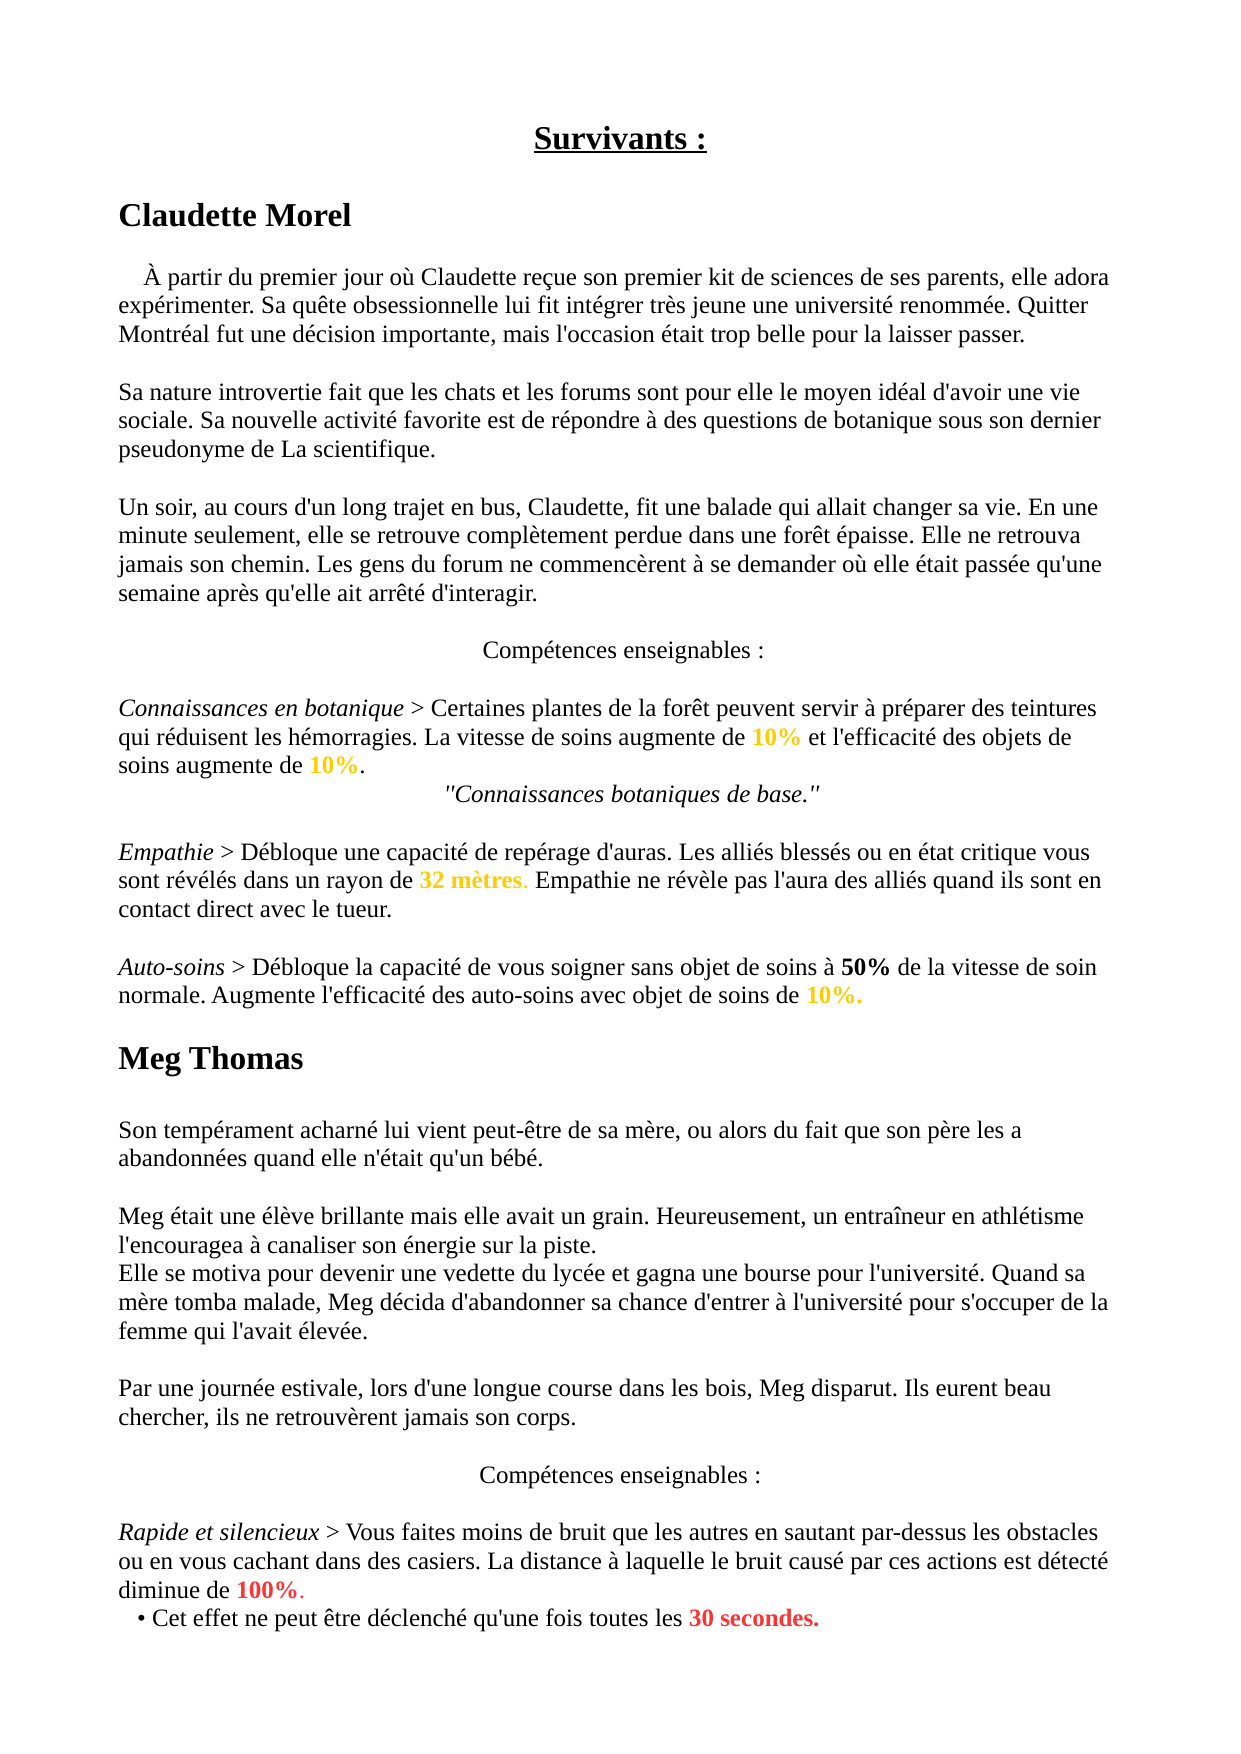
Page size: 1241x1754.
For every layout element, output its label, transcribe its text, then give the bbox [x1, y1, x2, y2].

text Survivants : [118, 118, 1122, 156]
text Compétences enseignables : [118, 1460, 1122, 1488]
text Elle se motiva pour devenir une vedette du lycée et gagna une bourse pour l'université. Quand sa mère tomba malade, Meg décida d'abandonner sa chance d'entrer à l'université pour s'occuper de la femme qui l'avait élevée. [118, 1258, 1122, 1345]
text Rapide et silencieux > Vous faites moins de bruit que les autres en sautant par-dessus les obstacles ou en vous cachant dans des casiers. La distance à laquelle le bruit causé par ces actions est détecté diminue de 100%. [118, 1517, 1122, 1603]
text Par une journée estivale, lors d'une longue course dans les bois, Meg disparut. Ils eurent beau chercher, ils ne retrouvèrent jamais son corps. [118, 1373, 1122, 1431]
text Claudette Morel [118, 195, 1122, 233]
text Son tempérament acharné lui vient peut-être de sa mère, ou alors du fait que son père les a abandonnées quand elle n'était qu'un bébé. [118, 1115, 1122, 1172]
text Meg Thomas [118, 1038, 1122, 1076]
text Meg était une élève brillante mais elle avait un grain. Heureusement, un entraîneur en athlétisme l'encouragea à canaliser son énergie sur la piste. [118, 1201, 1122, 1258]
text ''Connaissances botaniques de base.'' [118, 779, 1122, 808]
text Un soir, au cours d'un long trajet en bus, Claudette, fit une balade qui allait changer sa vie. En une minute seulement, elle se retrouve complètement perdue dans une forêt épaisse. Elle ne retrouva jamais son chemin. Les gens du forum ne commencèrent à se demander où elle était passée qu'une semaine après qu'elle ait arrêté d'interagir. [118, 492, 1122, 607]
text Empathie > Débloque une capacité de repérage d'auras. Les alliés blessés ou en état critique vous sont révélés dans un rayon de 32 mètres. Empathie ne révèle pas l'aura des alliés quand ils sont en contact direct avec le tueur. [118, 837, 1122, 923]
text • Cet effet ne peut être déclenché qu'une fois toutes les 30 secondes. [118, 1603, 1122, 1632]
text Compétences enseignables : [118, 636, 1122, 664]
text À partir du premier jour où Claudette reçue son premier kit de sciences de ses parents, elle adora expérimenter. Sa quête obsessionnelle lui fit intégrer très jeune une université renommée. Quitter Montréal fut une décision importante, mais l'occasion était trop belle pour la laisser passer. [118, 262, 1122, 348]
text Auto-soins > Débloque la capacité de vous soigner sans objet de soins à 50% de la vitesse de soin normale. Augmente l'efficacité des auto-soins avec objet de soins de 10%. [118, 952, 1122, 1009]
text Sa nature introvertie fait que les chats et les forums sont pour elle le moyen idéal d'avoir une vie sociale. Sa nouvelle activité favorite est de répondre à des questions de botanique sous son dernier pseudonyme de La scientifique. [118, 377, 1122, 463]
text Connaissances en botanique > Certaines plantes de la forêt peuvent servir à préparer des teintures qui réduisent les hémorragies. La vitesse de soins augmente de 10% et l'efficacité des objets de soins augmente de 10%. [118, 693, 1122, 779]
